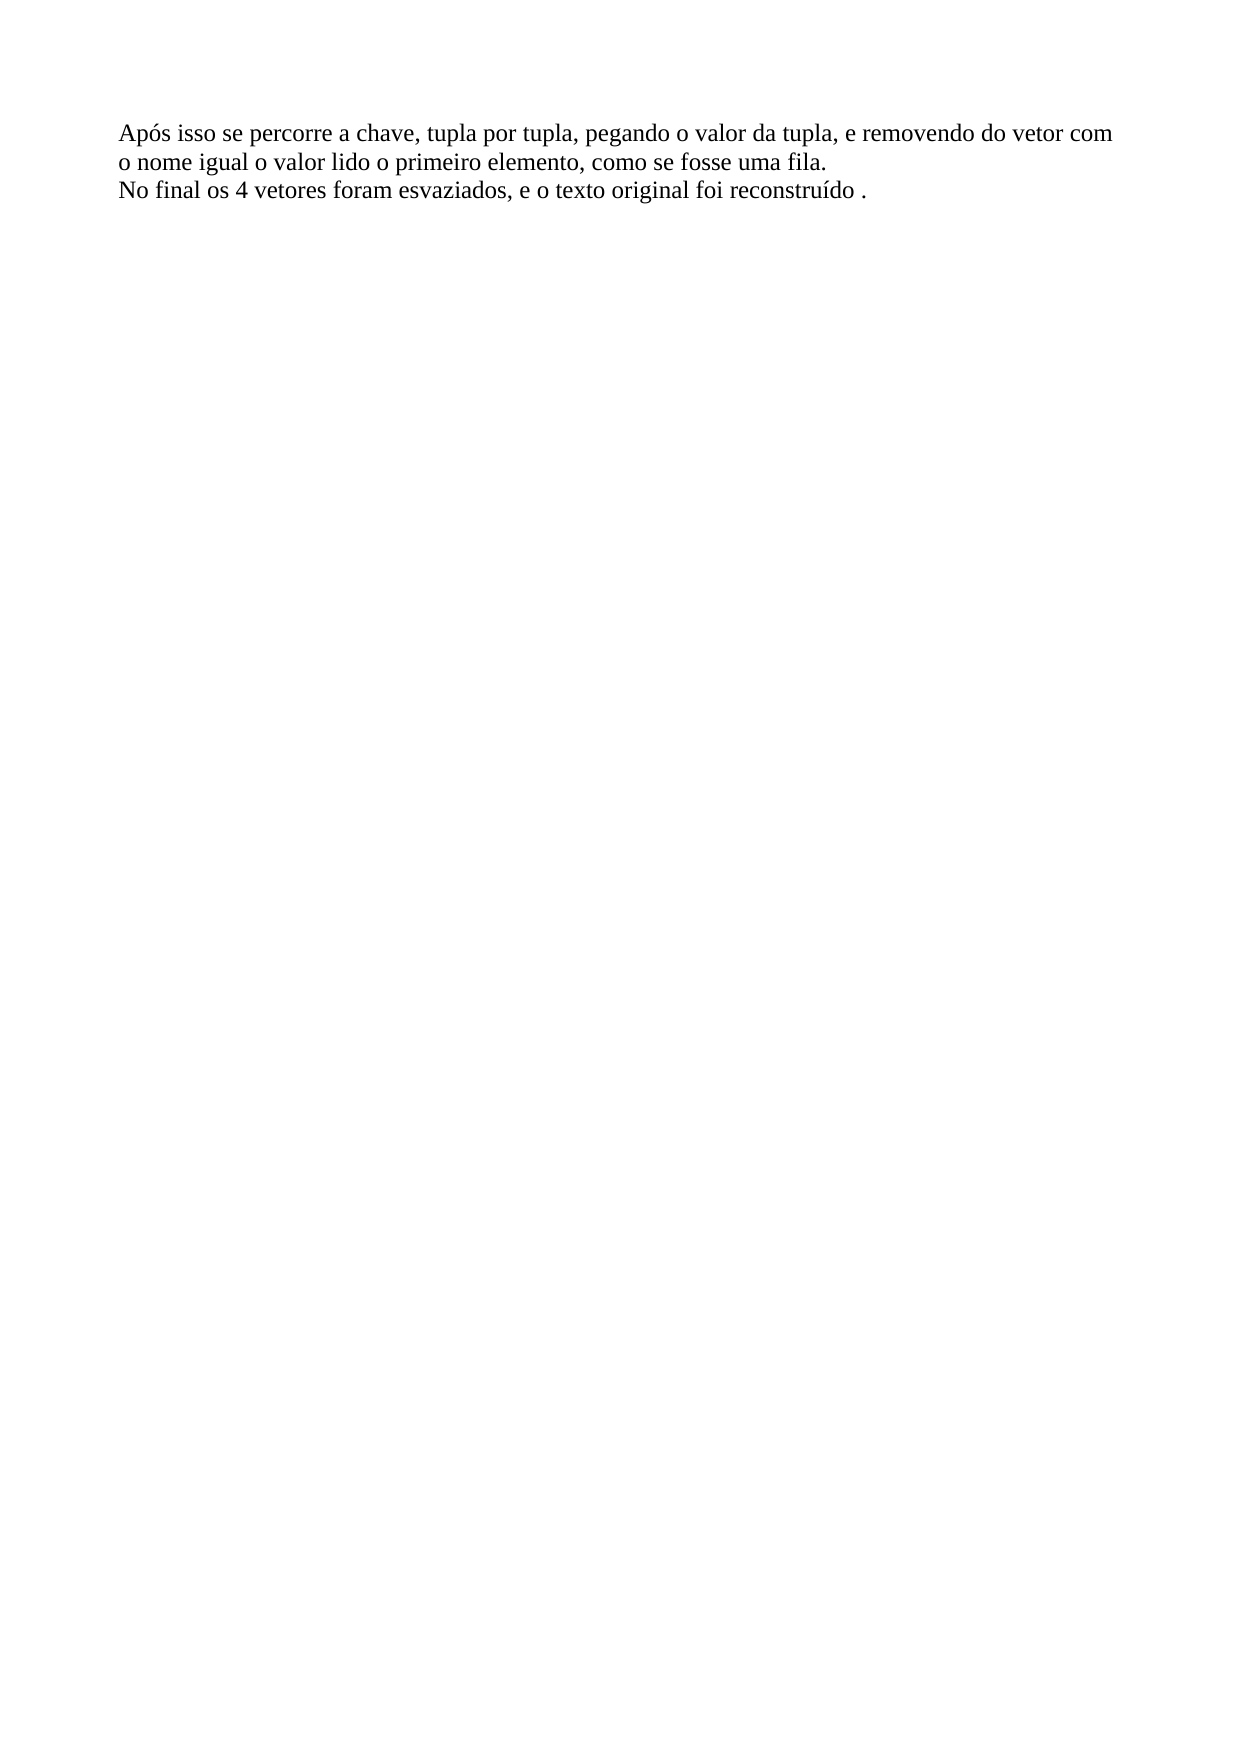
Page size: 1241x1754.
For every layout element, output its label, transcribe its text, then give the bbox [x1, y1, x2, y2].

text Após isso se percorre a chave, tupla por tupla, pegando o valor da tupla, e removendo do vetor com o nome igual o valor lido o primeiro elemento, como se fosse uma fila. [118, 118, 1122, 176]
text No final os 4 vetores foram esvaziados, e o texto original foi reconstruído . [118, 176, 1122, 204]
